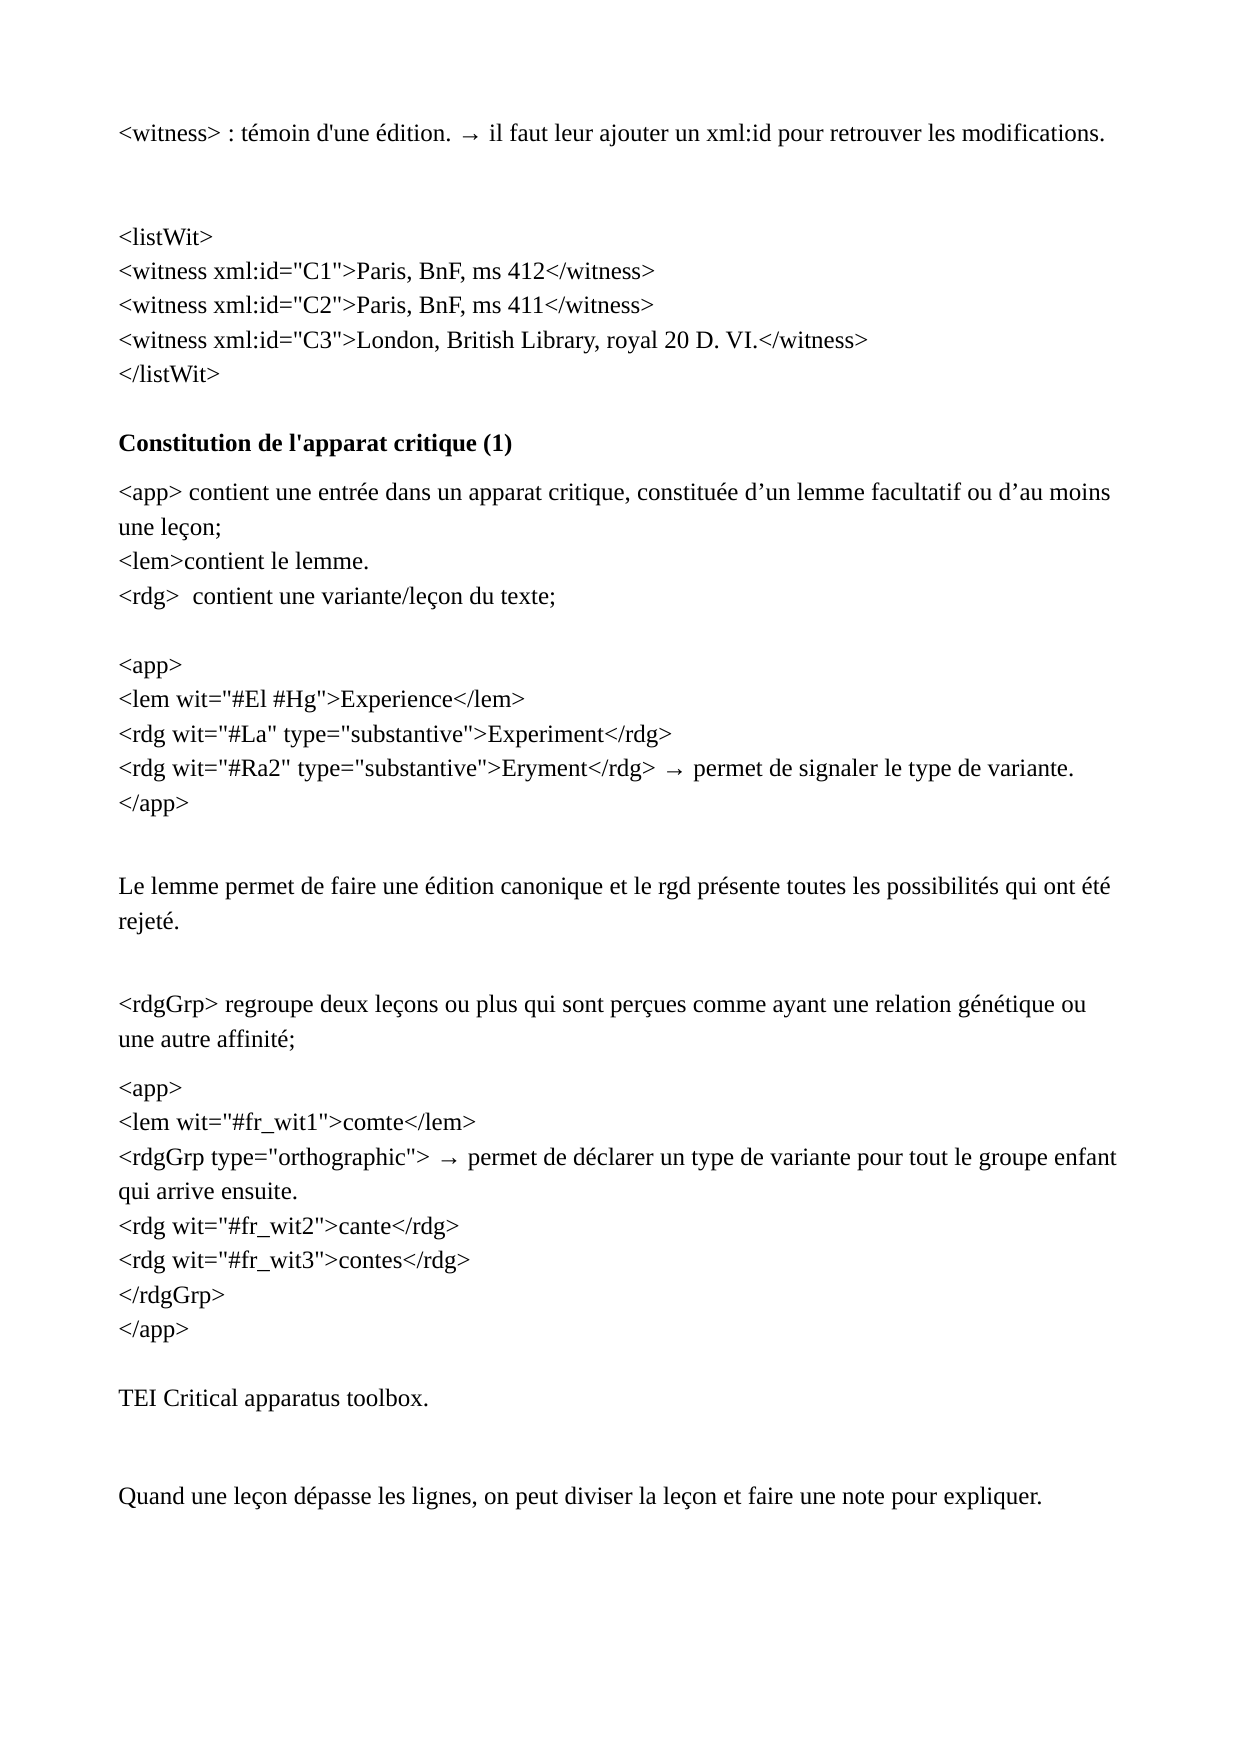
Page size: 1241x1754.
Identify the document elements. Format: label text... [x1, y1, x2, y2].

text </listWit> [118, 359, 1122, 388]
text <lem>contient le lemme. [118, 546, 1122, 575]
text <witness xml:id="C3">London, British Library, royal 20 D. VI.</witness> [118, 325, 1122, 354]
text Quand une leçon dépasse les lignes, on peut diviser la leçon et faire une note pour expliquer. [118, 1481, 1122, 1510]
text <rdgGrp type="orthographic"> → permet de déclarer un type de variante pour tout le groupe enfant qui arrive ensuite. [118, 1142, 1122, 1205]
text <witness xml:id="C2">Paris, BnF, ms 411</witness> [118, 291, 1122, 319]
text <rdg wit="#fr_wit3">contes</rdg> [118, 1245, 1122, 1274]
text <rdg wit="#La" type="substantive">Experiment</rdg> [118, 719, 1122, 748]
text TEI Critical apparatus toolbox. [118, 1349, 1122, 1412]
text </rdgGrp> [118, 1280, 1122, 1308]
text <rdg wit="#Ra2" type="substantive">Eryment</rdg> → permet de signaler le type de variante. [118, 753, 1122, 782]
text </app> [118, 788, 1122, 817]
text <lem wit="#El #Hg">Experience</lem> [118, 684, 1122, 713]
text <listWit> [118, 222, 1122, 250]
text <app> [118, 650, 1122, 679]
text <lem wit="#fr_wit1">comte</lem> [118, 1107, 1122, 1136]
text <witness> : témoin d'une édition. → il faut leur ajouter un xml:id pour retrouver les modifications. [118, 118, 1122, 147]
text <rdg> contient une variante/leçon du texte; [118, 581, 1122, 610]
text </app> [118, 1314, 1122, 1343]
text Constitution de l'apparat critique (1) [118, 394, 1122, 457]
text <witness xml:id="C1">Paris, BnF, ms 412</witness> [118, 256, 1122, 285]
text <rdg wit="#fr_wit2">cante</rdg> [118, 1211, 1122, 1239]
text Le lemme permet de faire une édition canonique et le rgd présente toutes les possibilités qui ont été rejeté. [118, 871, 1122, 934]
text <app> contient une entrée dans un apparat critique, constituée d’un lemme facultatif ou d’au moins une leçon; [118, 477, 1122, 541]
text <rdgGrp> regroupe deux leçons ou plus qui sont perçues comme ayant une relation génétique ou une autre affinité; [118, 955, 1122, 1053]
text <app> [118, 1073, 1122, 1102]
